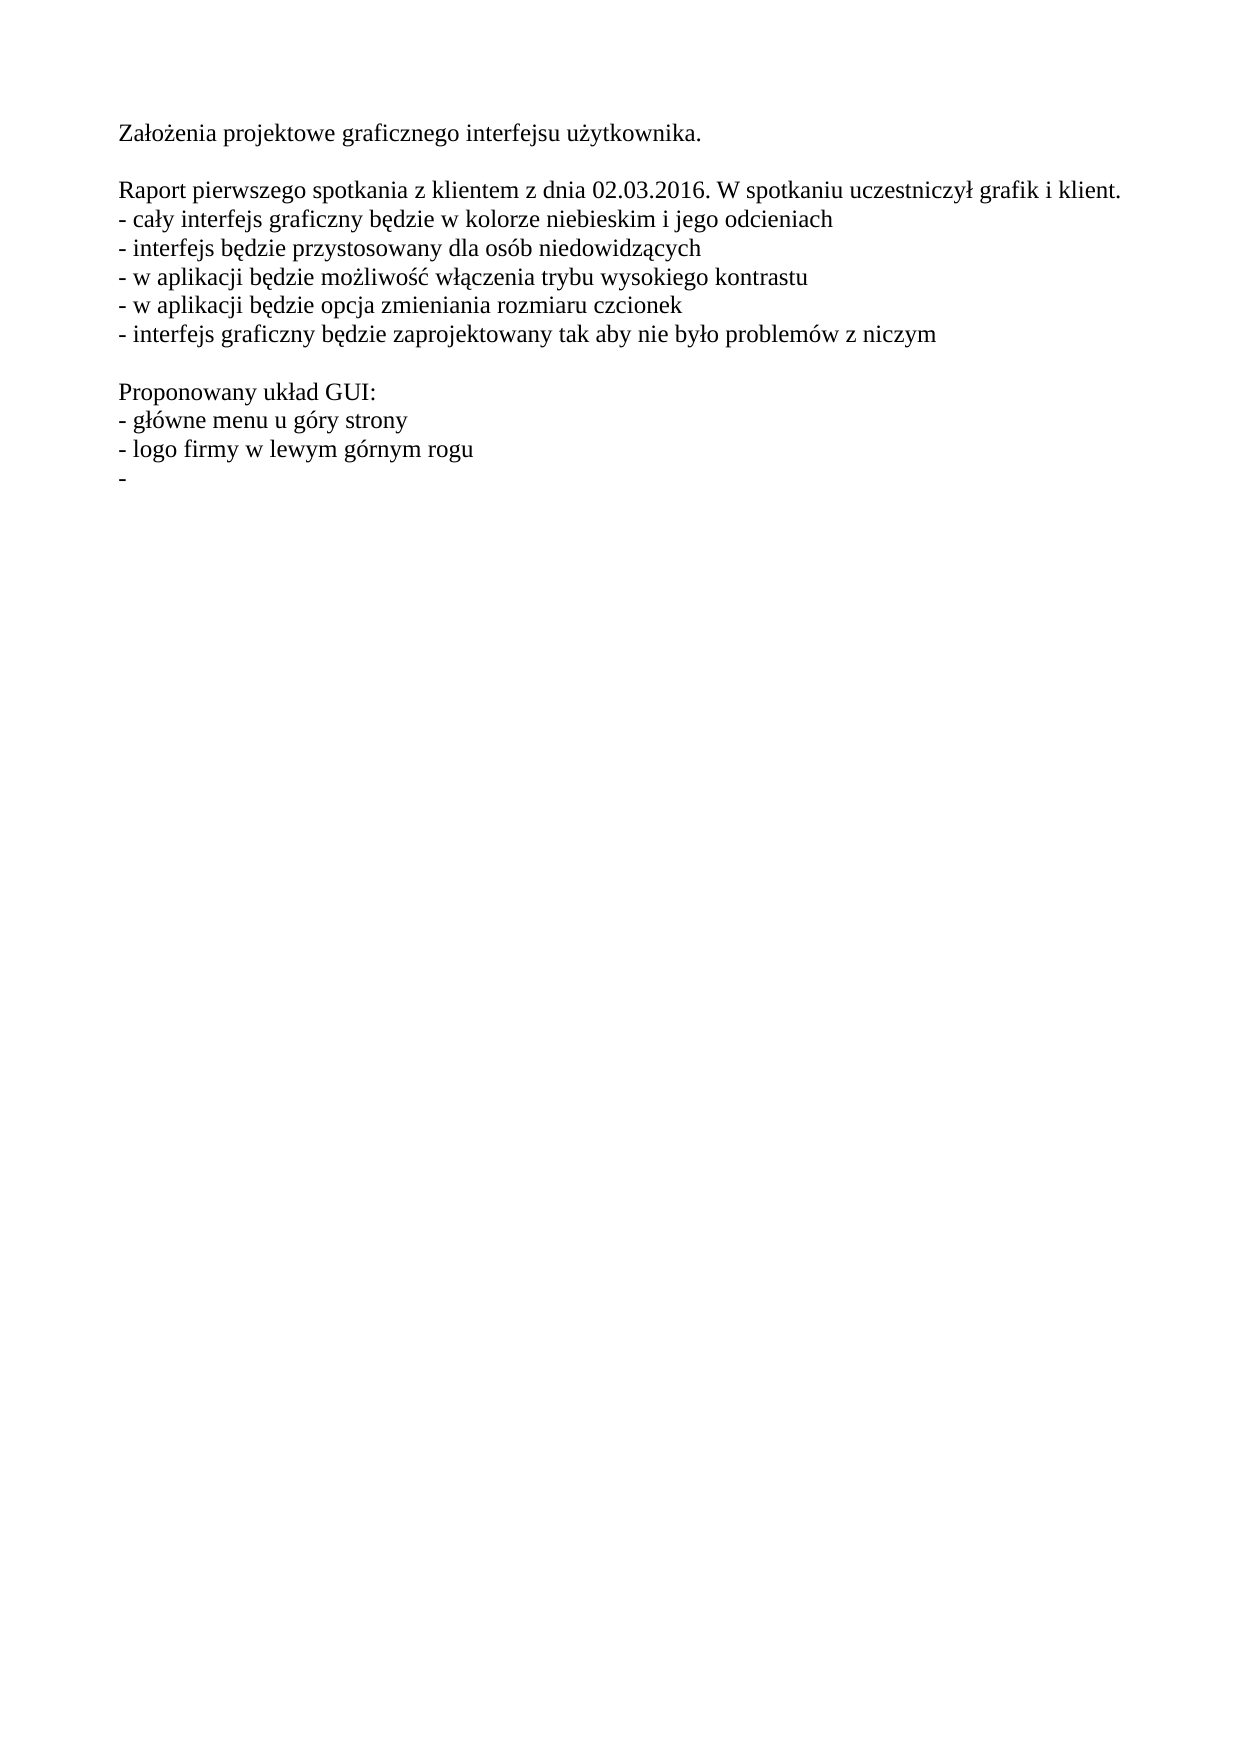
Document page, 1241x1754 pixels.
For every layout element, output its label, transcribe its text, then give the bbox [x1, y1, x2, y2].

text - w aplikacji będzie opcja zmieniania rozmiaru czcionek [118, 291, 1122, 319]
text - logo firmy w lewym górnym rogu [118, 434, 1122, 463]
text - główne menu u góry strony [118, 406, 1122, 434]
text Raport pierwszego spotkania z klientem z dnia 02.03.2016. W spotkaniu uczestniczył grafik i klient. [118, 176, 1122, 204]
text - [118, 463, 1122, 492]
text - interfejs graficzny będzie zaprojektowany tak aby nie było problemów z niczym [118, 319, 1122, 348]
text - w aplikacji będzie możliwość włączenia trybu wysokiego kontrastu [118, 262, 1122, 291]
text Założenia projektowe graficznego interfejsu użytkownika. [118, 118, 1122, 147]
text - interfejs będzie przystosowany dla osób niedowidzących [118, 233, 1122, 262]
text Proponowany układ GUI: [118, 377, 1122, 406]
text - cały interfejs graficzny będzie w kolorze niebieskim i jego odcieniach [118, 204, 1122, 233]
